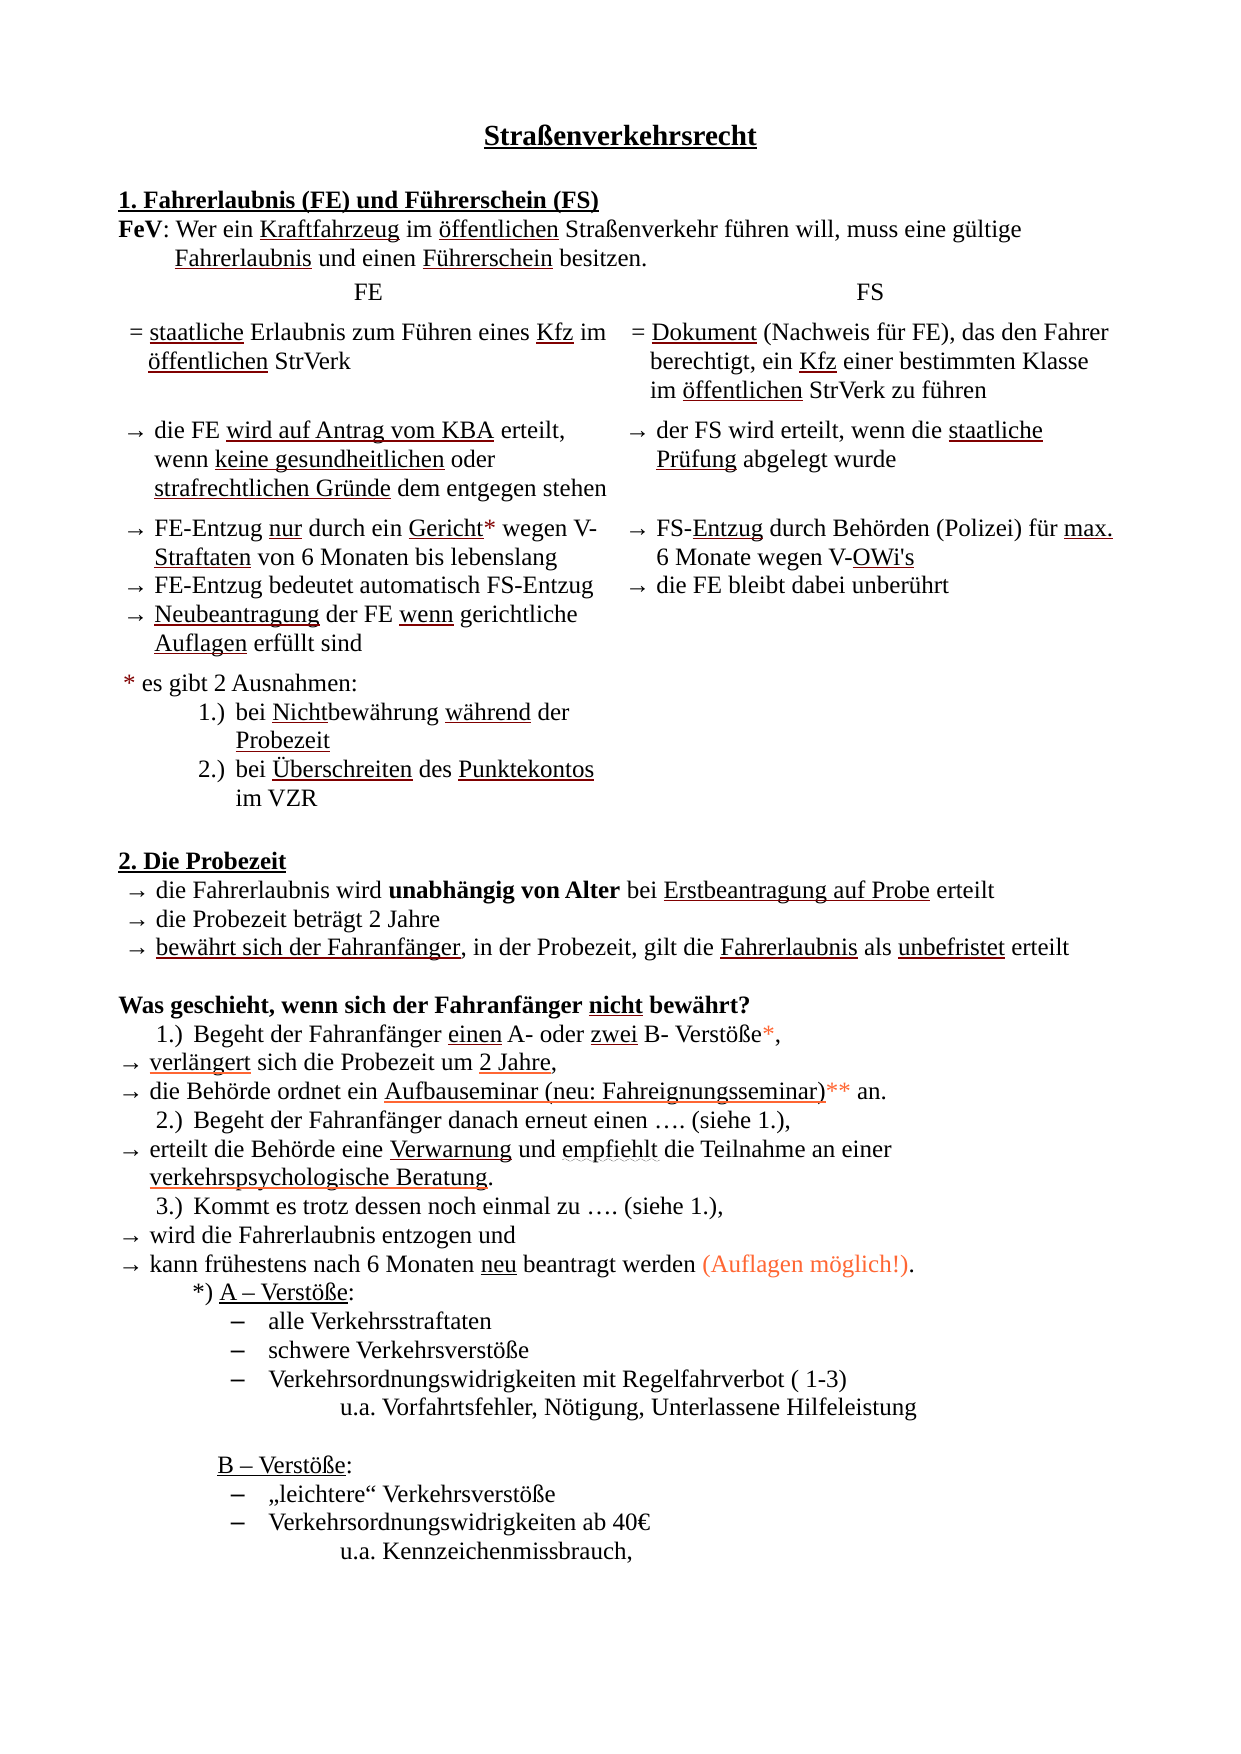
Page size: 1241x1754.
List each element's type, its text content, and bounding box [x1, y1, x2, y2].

text → wird die Fahrerlaubnis entzogen und [118, 1220, 1122, 1249]
list Verkehrsordnungswidrigkeiten mit Regelfahrverbot ( 1-3) [231, 1364, 1122, 1392]
list „leichtere“ Verkehrsverstöße [231, 1479, 1122, 1507]
text → bewährt sich der Fahranfänger, in der Probezeit, gilt die Fahrerlaubnis als unbefristet erteilt [118, 932, 1122, 961]
text B – Verstöße: [118, 1450, 1122, 1479]
text Fahrerlaubnis und einen Führerschein besitzen. [118, 243, 1122, 271]
table_cell → FS-Entzug durch Behörden (Polizei) für max. 6 Monate wegen V-OWi's → die FE bleibt dabei unberührt [619, 507, 1121, 662]
text u.a. Kennzeichenmissbrauch, [266, 1536, 1122, 1565]
list Begeht der Fahranfänger danach erneut einen …. (siehe 1.), [156, 1105, 1122, 1134]
text 1. Fahrerlaubnis (FE) und Führerschein (FS) [118, 185, 1122, 214]
table_cell = staatliche Erlaubnis zum Führen eines Kfz im öffentlichen StrVerk [117, 312, 619, 409]
text u.a. Vorfahrtsfehler, Nötigung, Unterlassene Hilfeleistung [266, 1392, 1122, 1421]
list alle Verkehrsstraftaten [231, 1306, 1122, 1335]
table_header FE [117, 271, 619, 312]
text → erteilt die Behörde eine Verwarnung und empfiehlt die Teilnahme an einer [118, 1134, 1122, 1162]
text FeV: Wer ein Kraftfahrzeug im öffentlichen Straßenverkehr führen will, muss eine gültige [118, 214, 1122, 243]
text 2. Die Probezeit [118, 846, 1122, 875]
list Verkehrsordnungswidrigkeiten ab 40€ [231, 1507, 1122, 1536]
list Begeht der Fahranfänger einen A- oder zwei B- Verstöße*, [156, 1019, 1122, 1047]
table_cell → FE-Entzug nur durch ein Gericht* wegen V- Straftaten von 6 Monaten bis lebenslang → FE-Entzug bedeutet automatisch FS-Entzug → Neubeantragung der FE wenn gerichtliche Auflagen erfüllt sind [117, 507, 619, 662]
text → die Fahrerlaubnis wird unabhängig von Alter bei Erstbeantragung auf Probe erteilt [118, 875, 1122, 904]
table_cell [619, 662, 1121, 817]
text → verlängert sich die Probezeit um 2 Jahre, [118, 1047, 1122, 1076]
list schwere Verkehrsverstöße [231, 1335, 1122, 1364]
list Kommt es trotz dessen noch einmal zu …. (siehe 1.), [156, 1191, 1122, 1220]
text *) A – Verstöße: [118, 1277, 1122, 1306]
table_cell = Dokument (Nachweis für FE), das den Fahrer berechtigt, ein Kfz einer bestimmten Klasse im öffentlichen StrVerk zu führen [619, 312, 1121, 409]
text Was geschieht, wenn sich der Fahranfänger nicht bewährt? [118, 990, 1122, 1019]
text Straßenverkehrsrecht [118, 118, 1122, 152]
text → die Probezeit beträgt 2 Jahre [118, 904, 1122, 932]
text → die Behörde ordnet ein Aufbauseminar (neu: Fahreignungsseminar)** an. [118, 1076, 1122, 1105]
text verkehrspsychologische Beratung. [118, 1162, 1122, 1191]
text → kann frühestens nach 6 Monaten neu beantragt werden (Auflagen möglich!). [118, 1249, 1122, 1277]
table_cell → die FE wird auf Antrag vom KBA erteilt, wenn keine gesundheitlichen oder strafrechtlichen Gründe dem entgegen stehen [117, 409, 619, 507]
table_cell → der FS wird erteilt, wenn die staatliche Prüfung abgelegt wurde [619, 409, 1121, 507]
table_header FS [619, 271, 1121, 312]
table_cell * es gibt 2 Ausnahmen: bei Nichtbewährung während der Probezeit bei Überschreiten des Punktekontos im VZR [117, 662, 619, 817]
